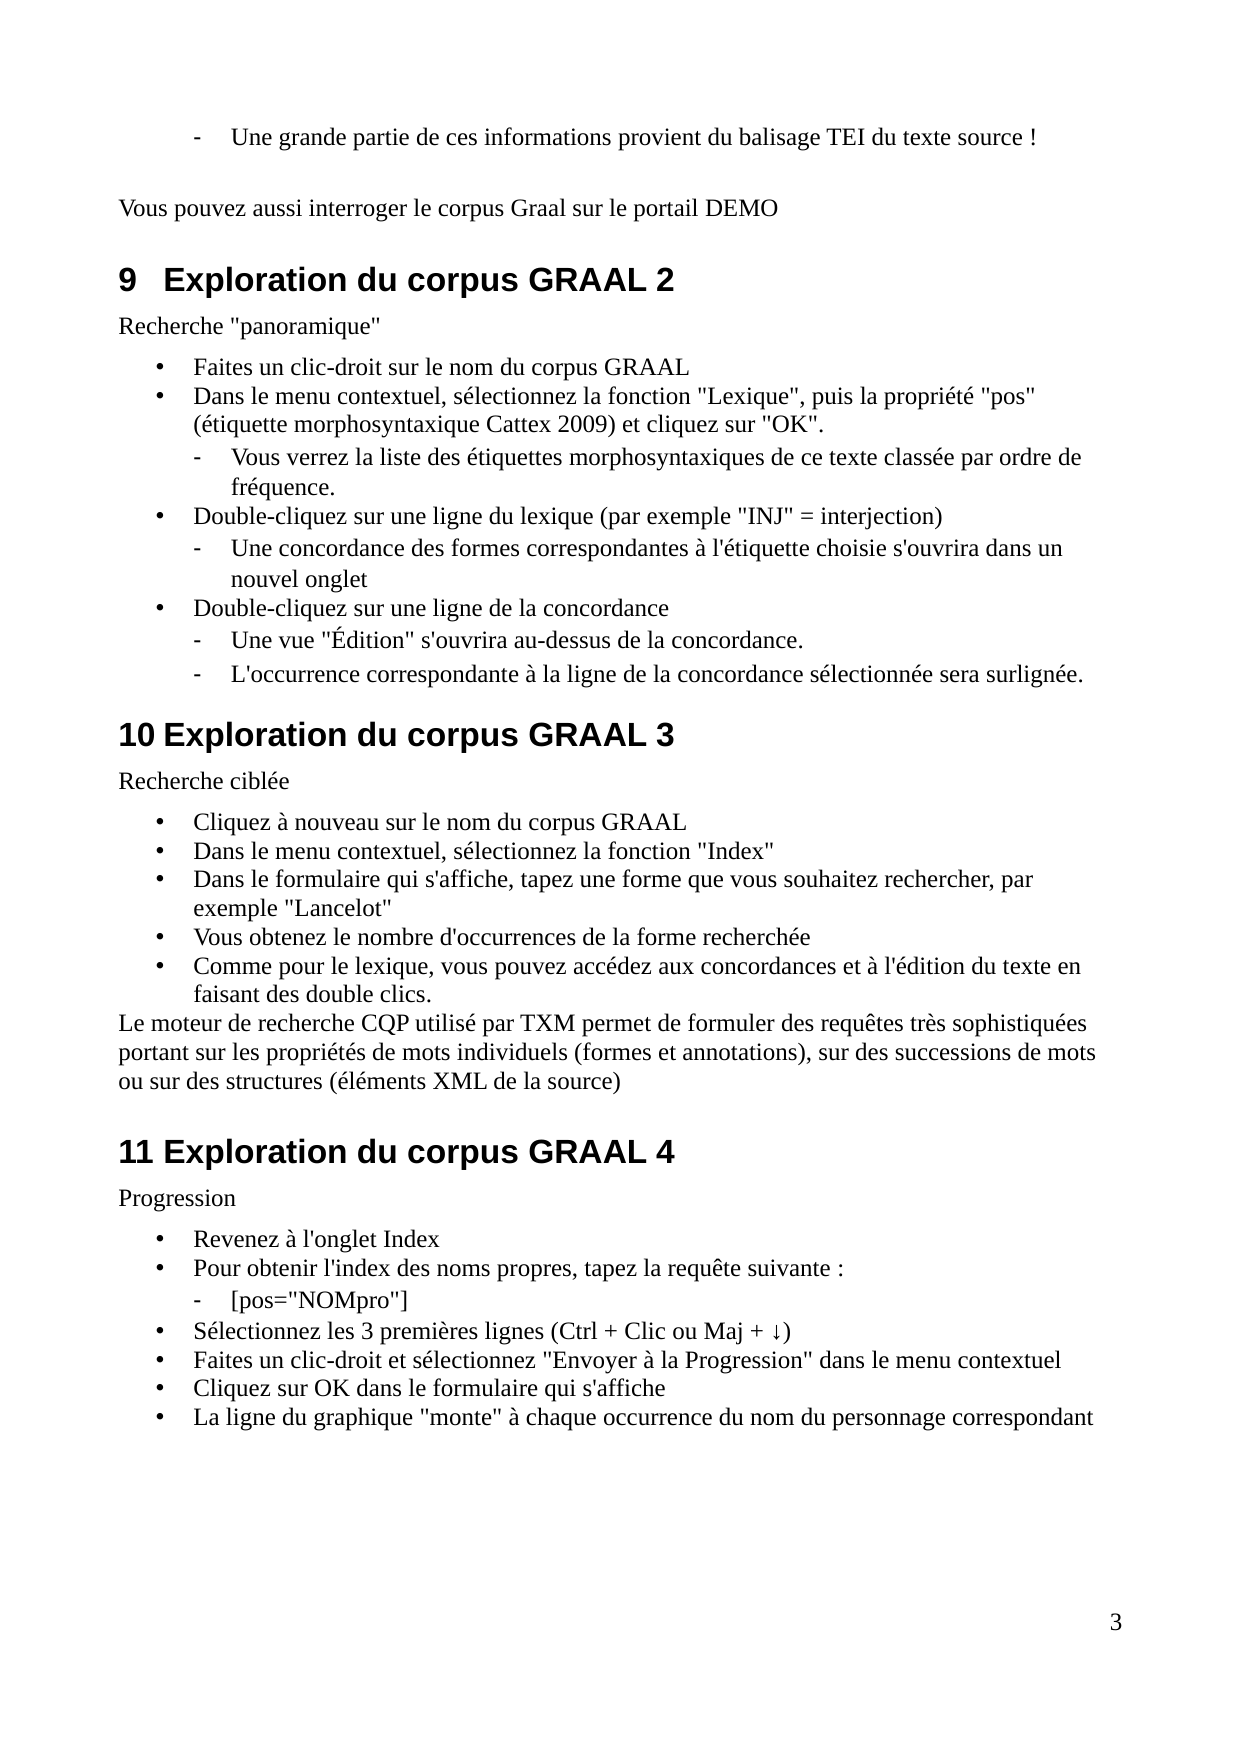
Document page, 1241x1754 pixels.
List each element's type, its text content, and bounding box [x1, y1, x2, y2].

list Sélectionnez les 3 premières lignes (Ctrl + Clic ou Maj + ↓) [156, 1316, 1122, 1345]
subtitle Exploration du corpus GRAAL 4 [118, 1132, 1122, 1171]
list Faites un clic-droit sur le nom du corpus GRAAL [156, 352, 1122, 381]
list Vous obtenez le nombre d'occurrences de la forme recherchée [156, 922, 1122, 951]
list Une concordance des formes correspondantes à l'étiquette choisie s'ouvrira dans un nouvel onglet [193, 530, 1122, 593]
text Progression [118, 1183, 1122, 1212]
list La ligne du graphique "monte" à chaque occurrence du nom du personnage correspondant [156, 1402, 1122, 1431]
subtitle Exploration du corpus GRAAL 2 [118, 260, 1122, 298]
list Cliquez sur OK dans le formulaire qui s'affiche [156, 1373, 1122, 1402]
list Revenez à l'onglet Index [156, 1224, 1122, 1253]
list Vous verrez la liste des étiquettes morphosyntaxiques de ce texte classée par ordre de fréquence. [193, 438, 1122, 501]
text Le moteur de recherche CQP utilisé par TXM permet de formuler des requêtes très sophistiquées portant sur les propriétés de mots individuels (formes et annotations), sur des successions de mots ou sur des structures (éléments XML de la source) [118, 1008, 1122, 1094]
list Double-cliquez sur une ligne du lexique (par exemple "INJ" = interjection) [156, 501, 1122, 530]
list [pos="NOMpro"] [193, 1282, 1122, 1316]
list Faites un clic-droit et sélectionnez "Envoyer à la Progression" dans le menu contextuel [156, 1345, 1122, 1373]
list Une grande partie de ces informations provient du balisage TEI du texte source ! [193, 118, 1122, 152]
text Recherche ciblée [118, 766, 1122, 794]
list Une vue "Édition" s'ouvrira au-dessus de la concordance. [193, 621, 1122, 656]
list Dans le formulaire qui s'affiche, tapez une forme que vous souhaitez rechercher, par exemple "Lancelot" [156, 864, 1122, 922]
list Dans le menu contextuel, sélectionnez la fonction "Index" [156, 836, 1122, 864]
list Cliquez à nouveau sur le nom du corpus GRAAL [156, 807, 1122, 836]
text Recherche "panoramique" [118, 311, 1122, 339]
subtitle Exploration du corpus GRAAL 3 [118, 714, 1122, 753]
list Comme pour le lexique, vous pouvez accédez aux concordances et à l'édition du texte en faisant des double clics. [156, 951, 1122, 1008]
list L'occurrence correspondante à la ligne de la concordance sélectionnée sera surlignée. [193, 656, 1122, 689]
text Vous pouvez aussi interroger le corpus Graal sur le portail DEMO [118, 193, 1122, 222]
list Dans le menu contextuel, sélectionnez la fonction "Lexique", puis la propriété "pos" (étiquette morphosyntaxique Cattex 2009) et cliquez sur "OK". [156, 381, 1122, 438]
list Double-cliquez sur une ligne de la concordance [156, 593, 1122, 621]
list Pour obtenir l'index des noms propres, tapez la requête suivante : [156, 1253, 1122, 1282]
